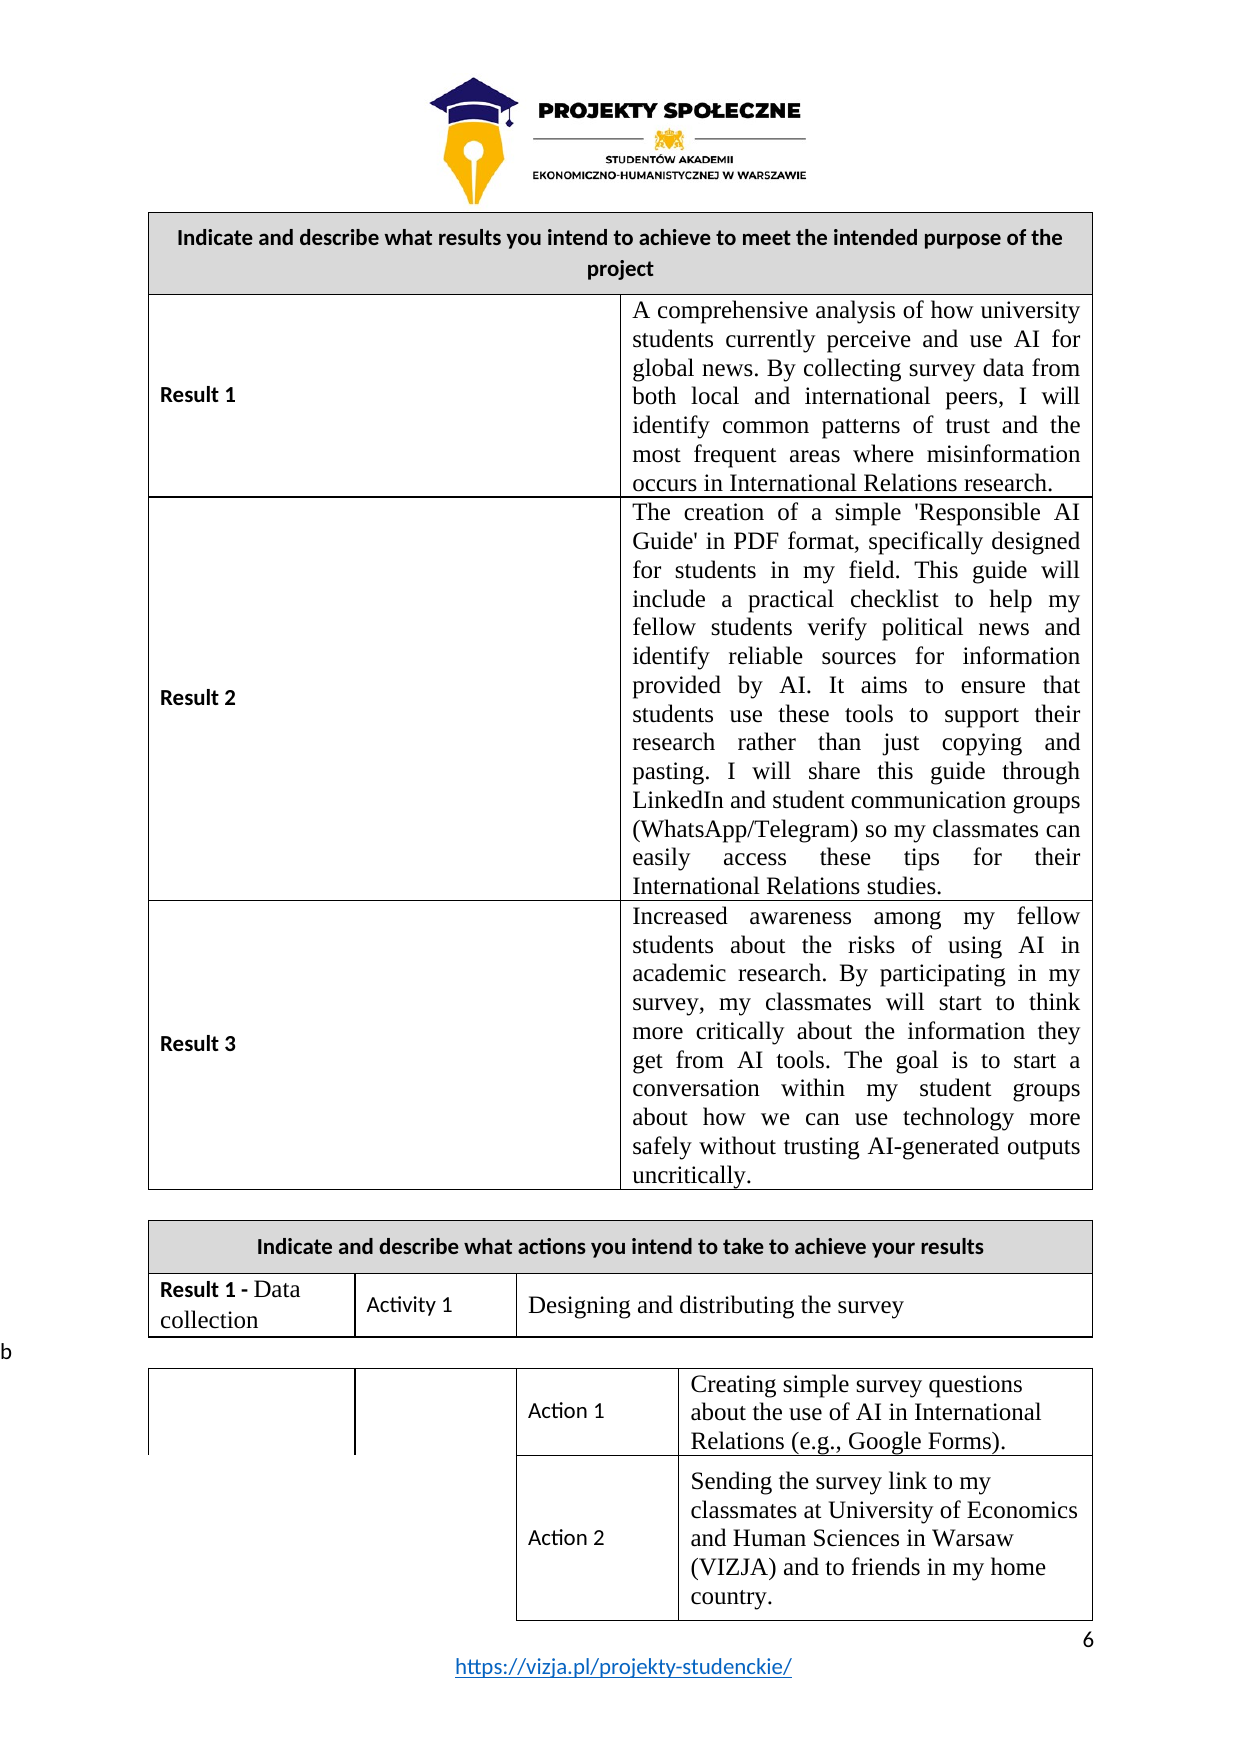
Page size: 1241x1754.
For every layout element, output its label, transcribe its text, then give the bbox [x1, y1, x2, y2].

table_header Action 1 [517, 1369, 678, 1455]
table_cell Designing and distributing the survey [517, 1274, 1092, 1336]
table_header Creating simple survey questions about the use of AI in International Relations (e.g., Google Forms). [679, 1369, 1092, 1455]
table_cell Result 3 [149, 901, 620, 1188]
text b [0, 1337, 1092, 1365]
table_cell Action 2 [517, 1456, 678, 1620]
table_cell A comprehensive analysis of how university students currently perceive and use AI for global news. By collecting survey data from both local and international peers, I will identify common patterns of trust and the most frequent areas where misinformation occurs in International Relations research. [621, 295, 1092, 496]
table_cell The creation of a simple 'Responsible AI Guide' in PDF format, specifically designed for students in my field. This guide will include a practical checklist to help my fellow students verify political news and identify reliable sources for information provided by AI. It aims to ensure that students use these tools to support their research rather than just copying and pasting. I will share this guide through LinkedIn and student communication groups (WhatsApp/Telegram) so my classmates can easily access these tips for their International Relations studies. [621, 498, 1092, 900]
table_cell Activity 1 [356, 1274, 516, 1336]
table_header Indicate and describe what results you intend to achieve to meet the intended purpose of the project [149, 213, 1092, 294]
table_header Indicate and describe what actions you intend to take to achieve your results [149, 1221, 1092, 1273]
table_header [355, 1369, 516, 1620]
table_cell Result 1 - Data collection [149, 1274, 354, 1336]
table_cell Increased awareness among my fellow students about the risks of using AI in academic research. By participating in my survey, my classmates will start to think more critically about the information they get from AI tools. The goal is to start a conversation within my student groups about how we can use technology more safely without trusting AI-generated outputs uncritically. [621, 901, 1092, 1188]
table_cell Sending the survey link to my classmates at University of Economics and Human Sciences in Warsaw (VIZJA) and to friends in my home country. [679, 1456, 1092, 1620]
picture [424, 73, 816, 212]
table_header [149, 1369, 355, 1620]
table_cell Result 2 [149, 498, 620, 900]
table_cell Result 1 [149, 295, 620, 496]
